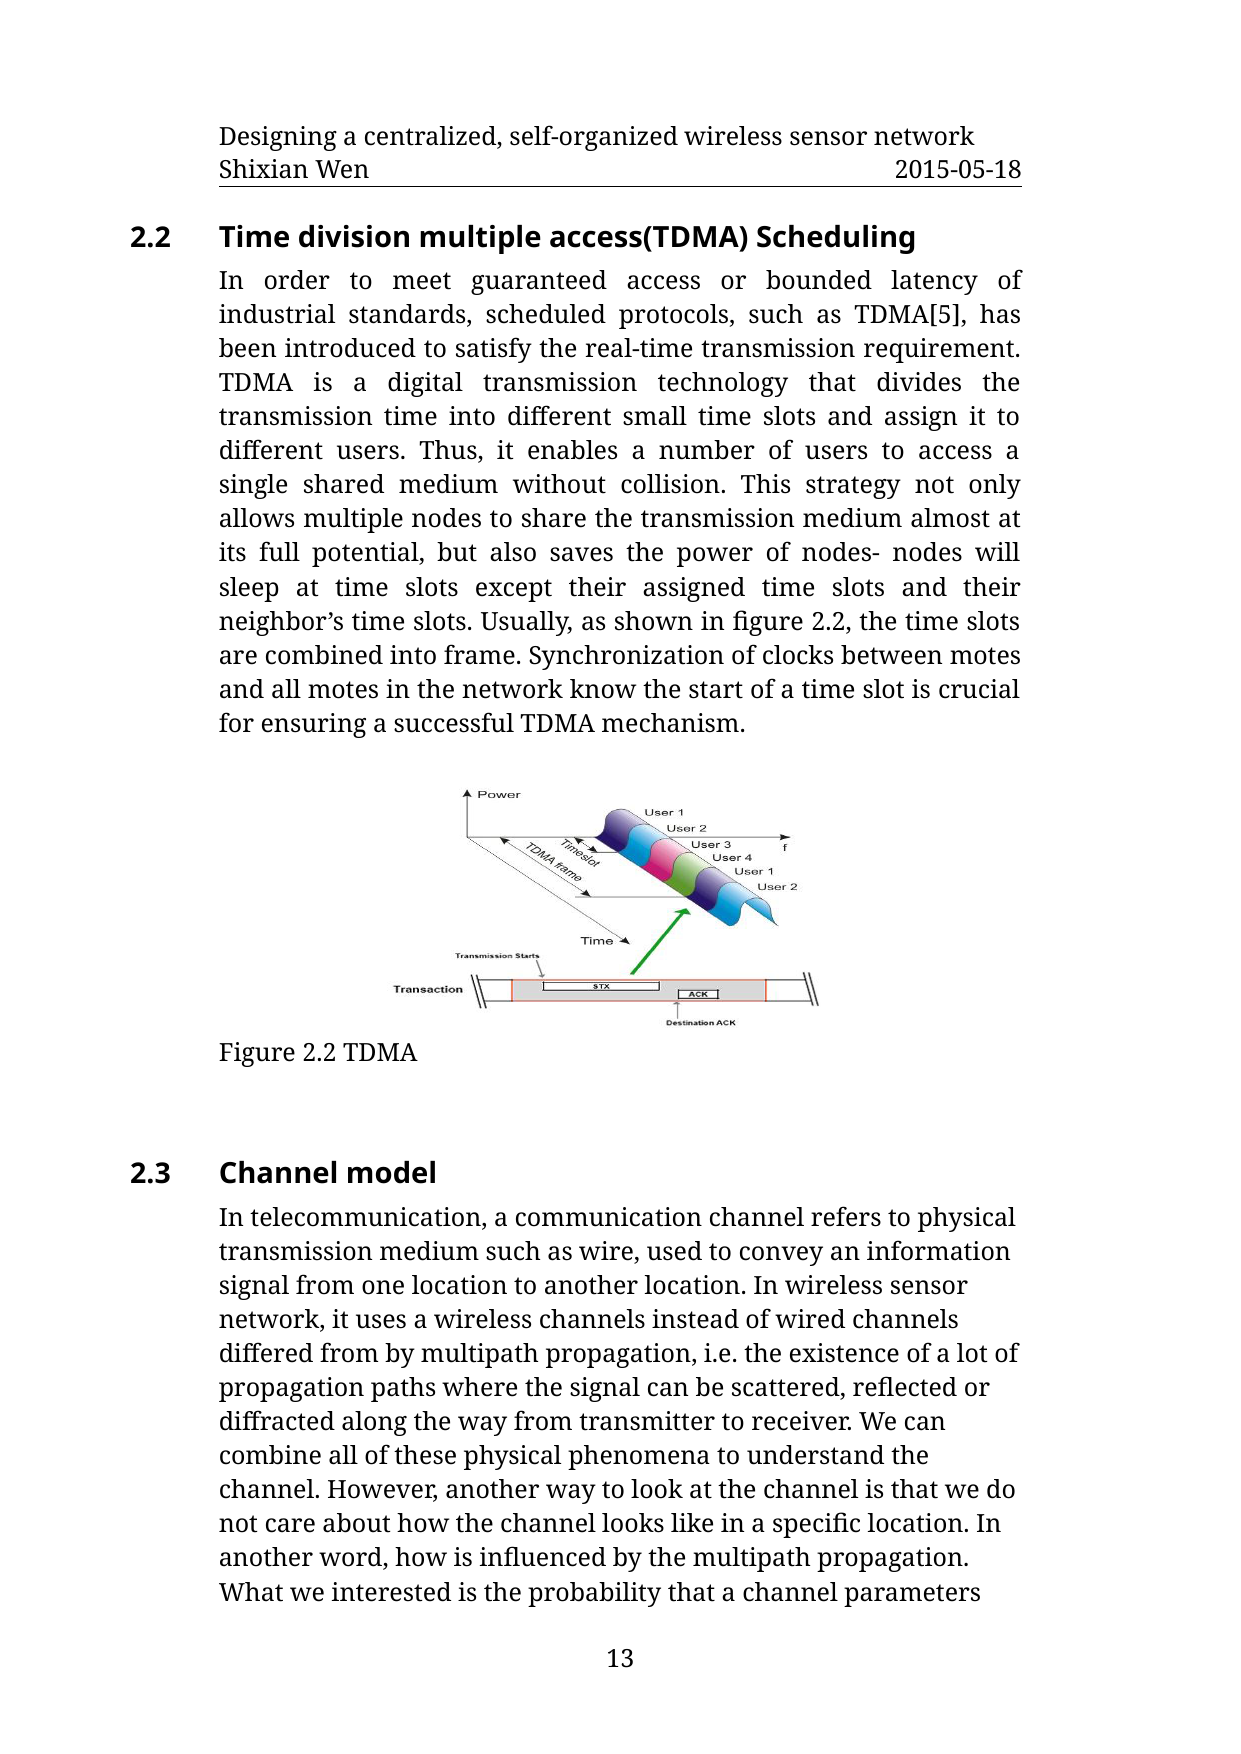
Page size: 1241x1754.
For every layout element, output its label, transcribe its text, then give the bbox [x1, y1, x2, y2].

subtitle Time division multiple access(TDMA) Scheduling [130, 216, 1022, 256]
text In order to meet guaranteed access or bounded latency of industrial standards, scheduled protocols, such as TDMA[5], has been introduced to satisfy the real-time transmission requirement. TDMA is a digital transmission technology that divides the transmission time into different small time slots and assign it to different users. Thus, it enables a number of users to access a single shared medium without collision. This strategy not only allows multiple nodes to share the transmission medium almost at its full potential, but also saves the power of nodes- nodes will sleep at time slots except their assigned time slots and their neighbor’s time slots. Usually, as shown in figure 2.2, the time slots are combined into frame. Synchronization of clocks between motes and all motes in the network know the start of a time slot is crucial for ensuring a successful TDMA mechanism. [218, 263, 1022, 739]
subtitle Channel model [130, 1153, 1022, 1192]
text Figure 2.2 TDMA [218, 764, 1022, 1069]
text In telecommunication, a communication channel refers to physical transmission medium such as wire, used to convey an information signal from one location to another location. In wireless sensor network, it uses a wireless channels instead of wired channels differed from by multipath propagation, i.e. the existence of a lot of propagation paths where the signal can be scattered, reflected or diffracted along the way from transmitter to receiver. We can combine all of these physical phenomena to understand the channel. However, another way to look at the channel is that we do not care about how the channel looks like in a specific location. In another word, how is influenced by the multipath propagation. What we interested is the probability that a channel parameters [218, 1199, 1022, 1608]
picture [363, 782, 877, 1035]
